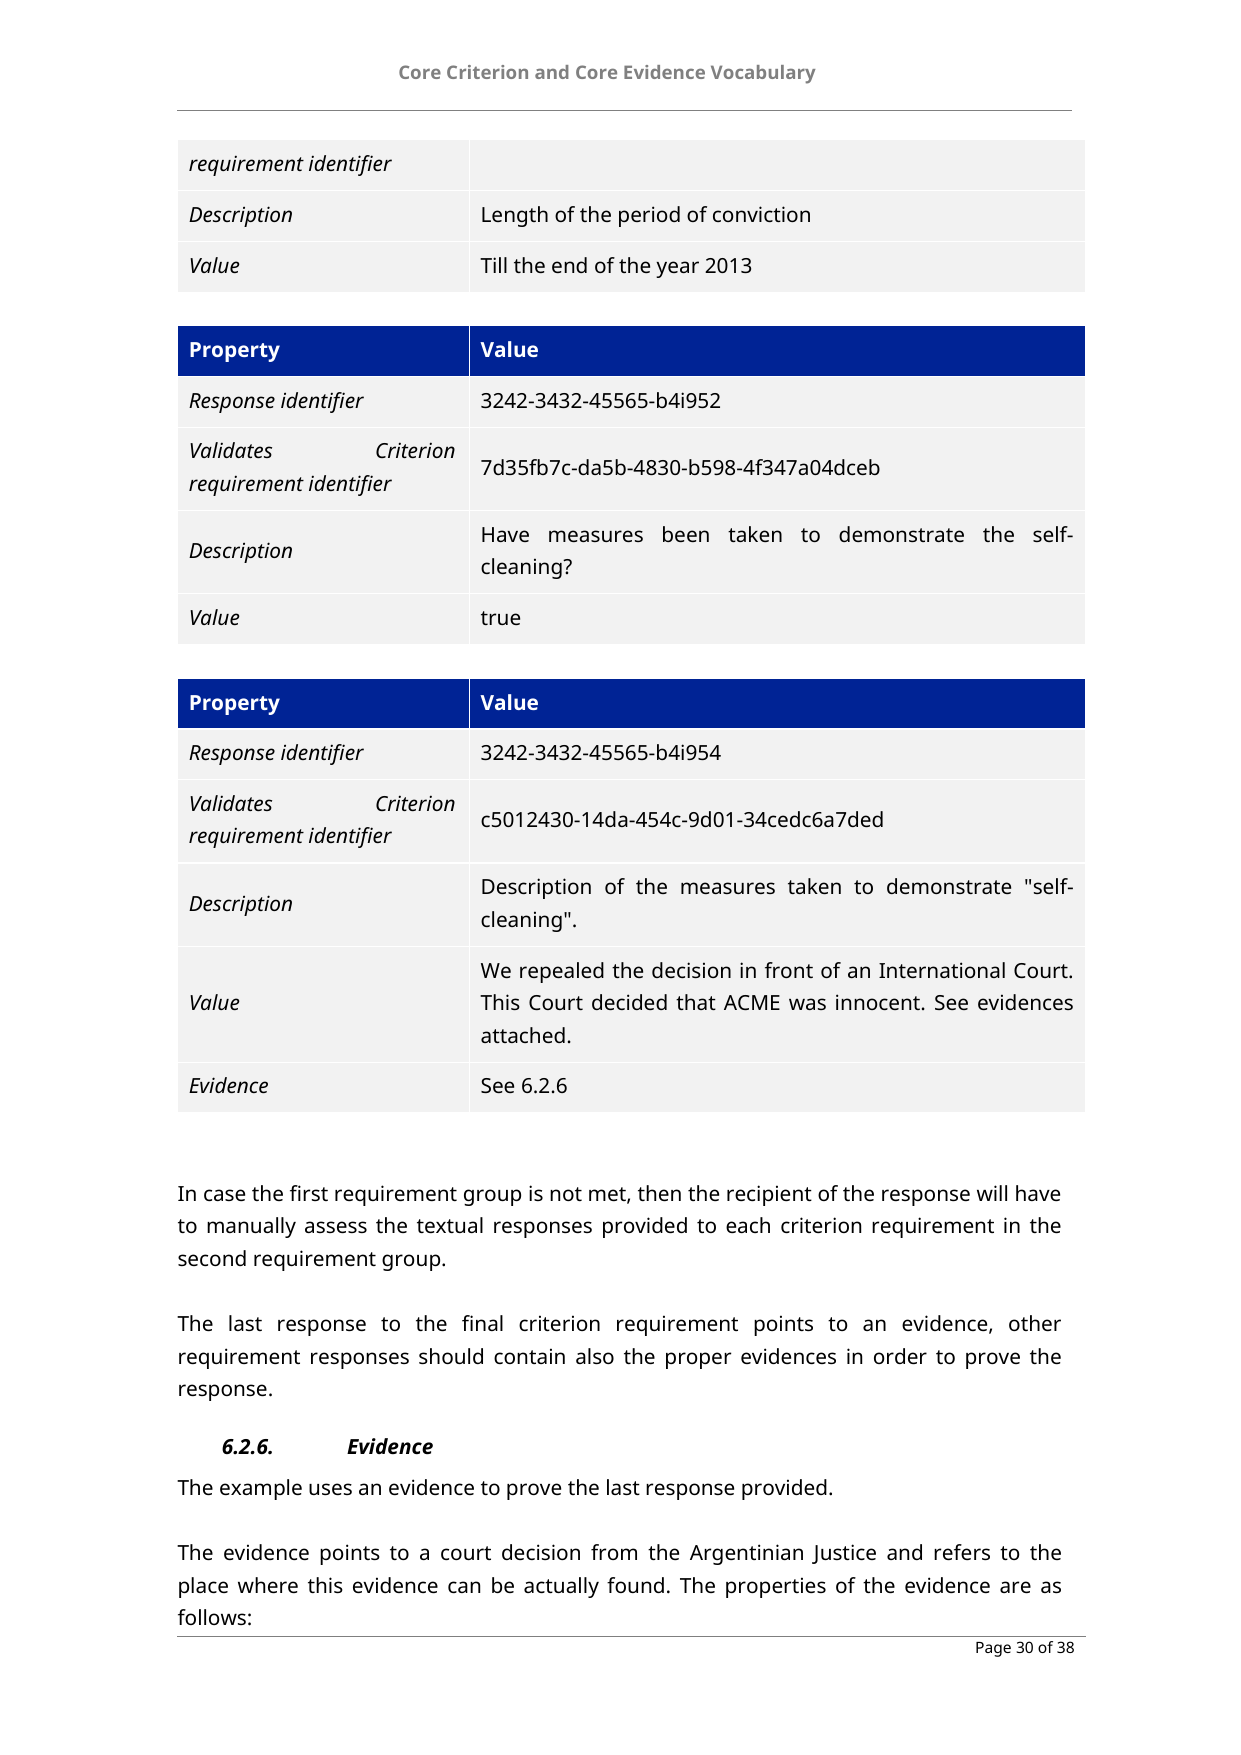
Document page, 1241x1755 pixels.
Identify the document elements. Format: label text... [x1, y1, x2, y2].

text In case the first requirement group is not met, then the recipient of the response will have to manually assess the textual responses provided to each criterion requirement in the second requirement group. [177, 1179, 1063, 1272]
table_cell Validates Criterion requirement identifier [178, 428, 469, 510]
table_cell c5012430-14da-454c-9d01-34cedc6a7ded [470, 780, 1085, 862]
text The evidence points to a court decision from the Argentinian Justice and refers to the place where this evidence can be actually found. The properties of the evidence are as follows: [177, 1538, 1063, 1632]
text The last response to the final criterion requirement points to an evidence, other requirement responses should contain also the proper evidences in order to prove the response. [177, 1309, 1063, 1403]
table_cell See 6.2.6 [470, 1063, 1085, 1112]
table_cell Value [178, 594, 469, 644]
table_cell Description [178, 864, 469, 946]
table_cell Response identifier [178, 730, 469, 779]
table_cell Validates Criterion requirement identifier [178, 780, 469, 862]
table_cell 3242-3432-45565-b4i952 [470, 377, 1085, 427]
table_cell Till the end of the year 2013 [470, 242, 1085, 292]
table_header Value [470, 679, 1085, 728]
table_cell Description [178, 191, 469, 241]
table_cell 7d35fb7c-da5b-4830-b598-4f347a04dceb [470, 428, 1085, 510]
table_header Property [178, 679, 469, 728]
table_cell Description [178, 511, 469, 593]
table_header Value [470, 326, 1085, 376]
table_cell Description of the measures taken to demonstrate "self-cleaning". [470, 864, 1085, 946]
table_cell true [470, 594, 1085, 644]
table_cell requirement identifier [178, 140, 469, 190]
table_cell Have measures been taken to demonstrate the self-cleaning? [470, 511, 1085, 593]
table_cell Evidence [178, 1063, 469, 1112]
table_cell Response identifier [178, 377, 469, 427]
text The example uses an evidence to prove the last response provided. [177, 1473, 1063, 1501]
subtitle Evidence [222, 1432, 1063, 1460]
table_cell Length of the period of conviction [470, 191, 1085, 241]
table_cell 3242-3432-45565-b4i954 [470, 730, 1085, 779]
table_cell We repealed the decision in front of an International Court. This Court decided that ACME was innocent. See evidences attached. [470, 947, 1085, 1062]
table_cell [470, 140, 1085, 190]
table_cell Value [178, 947, 469, 1062]
table_cell Value [178, 242, 469, 292]
table_header Property [178, 326, 469, 376]
